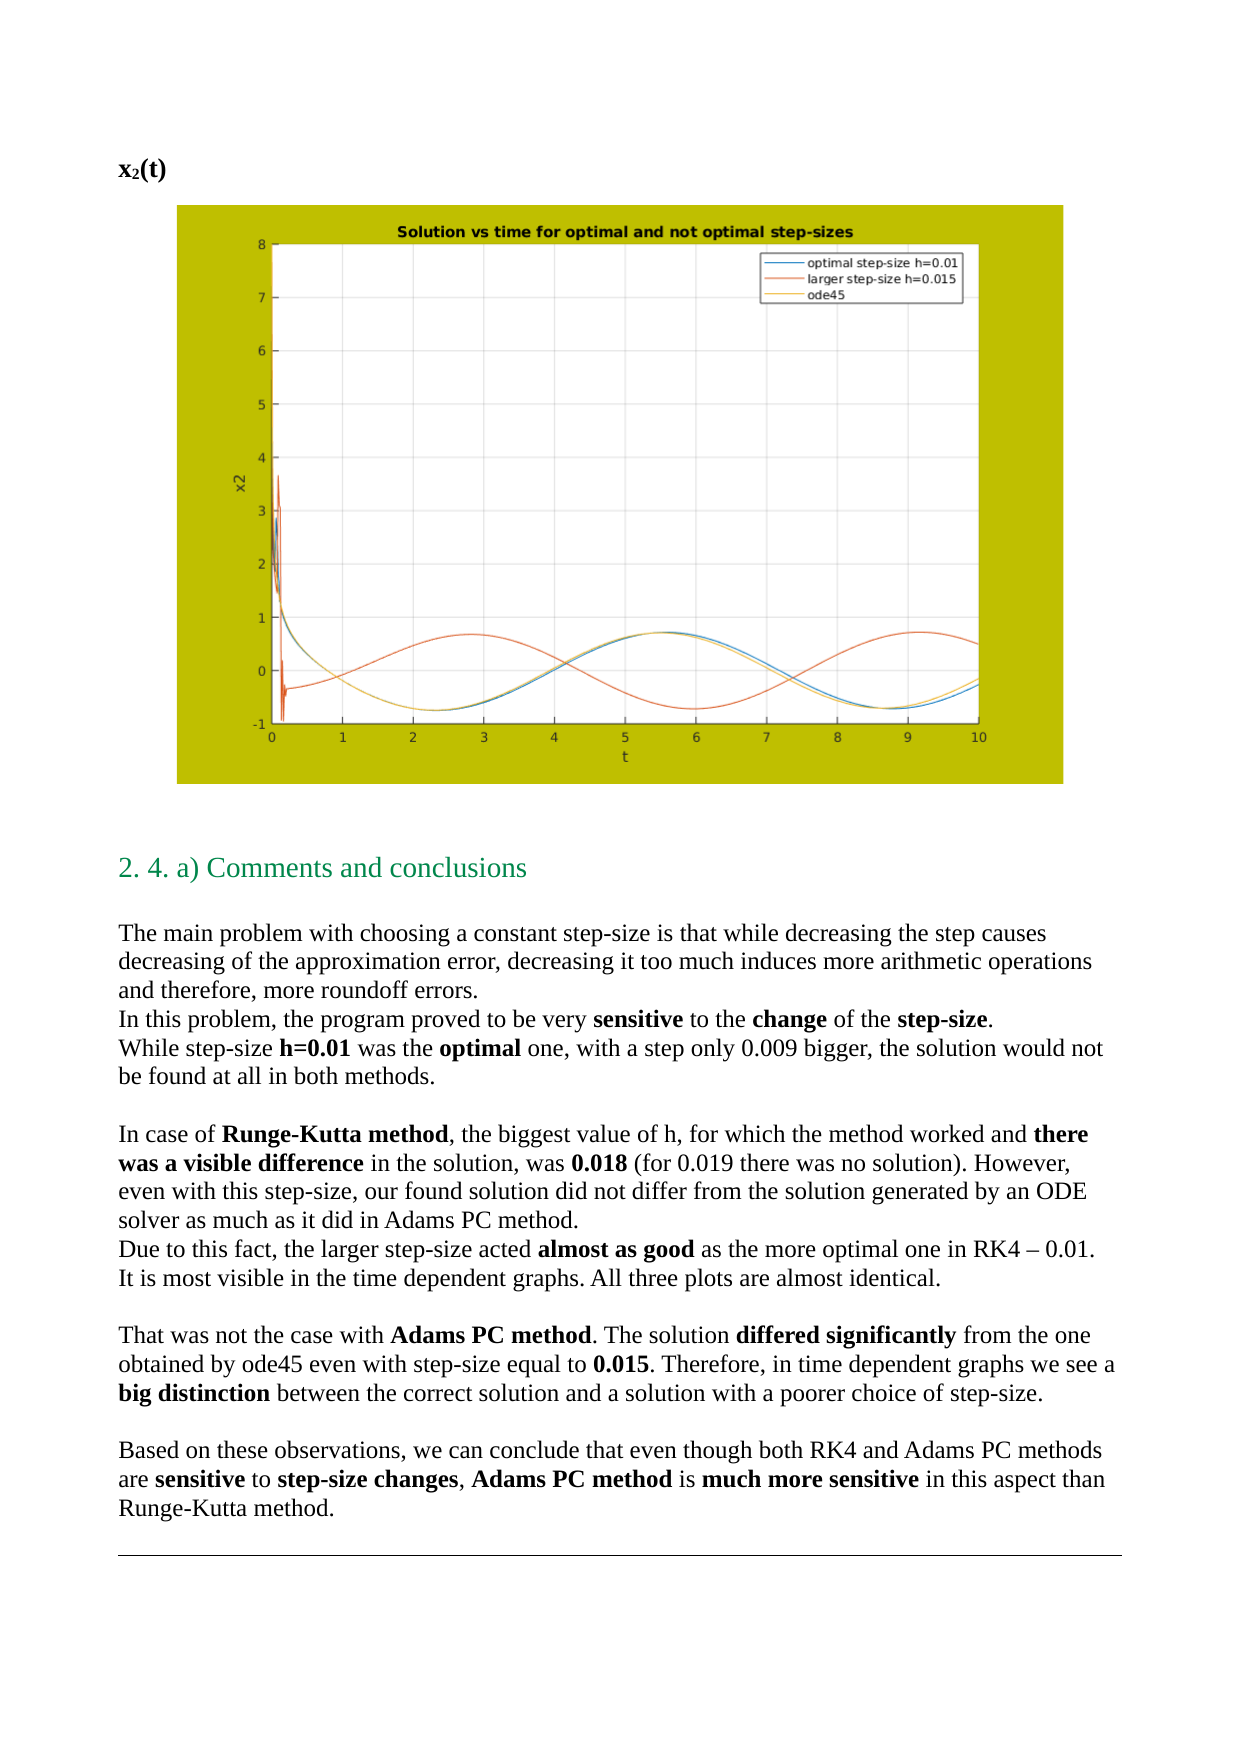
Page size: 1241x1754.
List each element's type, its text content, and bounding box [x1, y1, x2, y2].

text Based on these observations, we can conclude that even though both RK4 and Adams PC methods are sensitive to step-size changes, Adams PC method is much more sensitive in this aspect than Runge-Kutta method. [118, 1435, 1122, 1521]
text Due to this fact, the larger step-size acted almost as good as the more optimal one in RK4 – 0.01. [118, 1234, 1122, 1263]
text It is most visible in the time dependent graphs. All three plots are almost identical. [118, 1263, 1122, 1291]
text That was not the case with Adams PC method. The solution differed significantly from the one obtained by ode45 even with step-size equal to 0.015. Therefore, in time dependent graphs we see a big distinction between the correct solution and a solution with a poorer choice of step-size. [118, 1320, 1122, 1406]
text The main problem with choosing a constant step-size is that while decreasing the step causes decreasing of the approximation error, decreasing it too much induces more arithmetic operations and therefore, more roundoff errors. [118, 918, 1122, 1004]
text While step-size h=0.01 was the optimal one, with a step only 0.009 bigger, the solution would not be found at all in both methods. [118, 1033, 1122, 1090]
text In case of Runge-Kutta method, the biggest value of h, for which the method worked and there was a visible difference in the solution, was 0.018 (for 0.019 there was no solution). However, even with this step-size, our found solution did not differ from the solution generated by an ODE solver as much as it did in Adams PC method. [118, 1119, 1122, 1234]
picture [176, 205, 1064, 784]
text x2(t) [118, 152, 1122, 183]
text In this problem, the program proved to be very sensitive to the change of the step-size. [118, 1004, 1122, 1033]
text 2. 4. a) Comments and conclusions [118, 851, 1122, 884]
